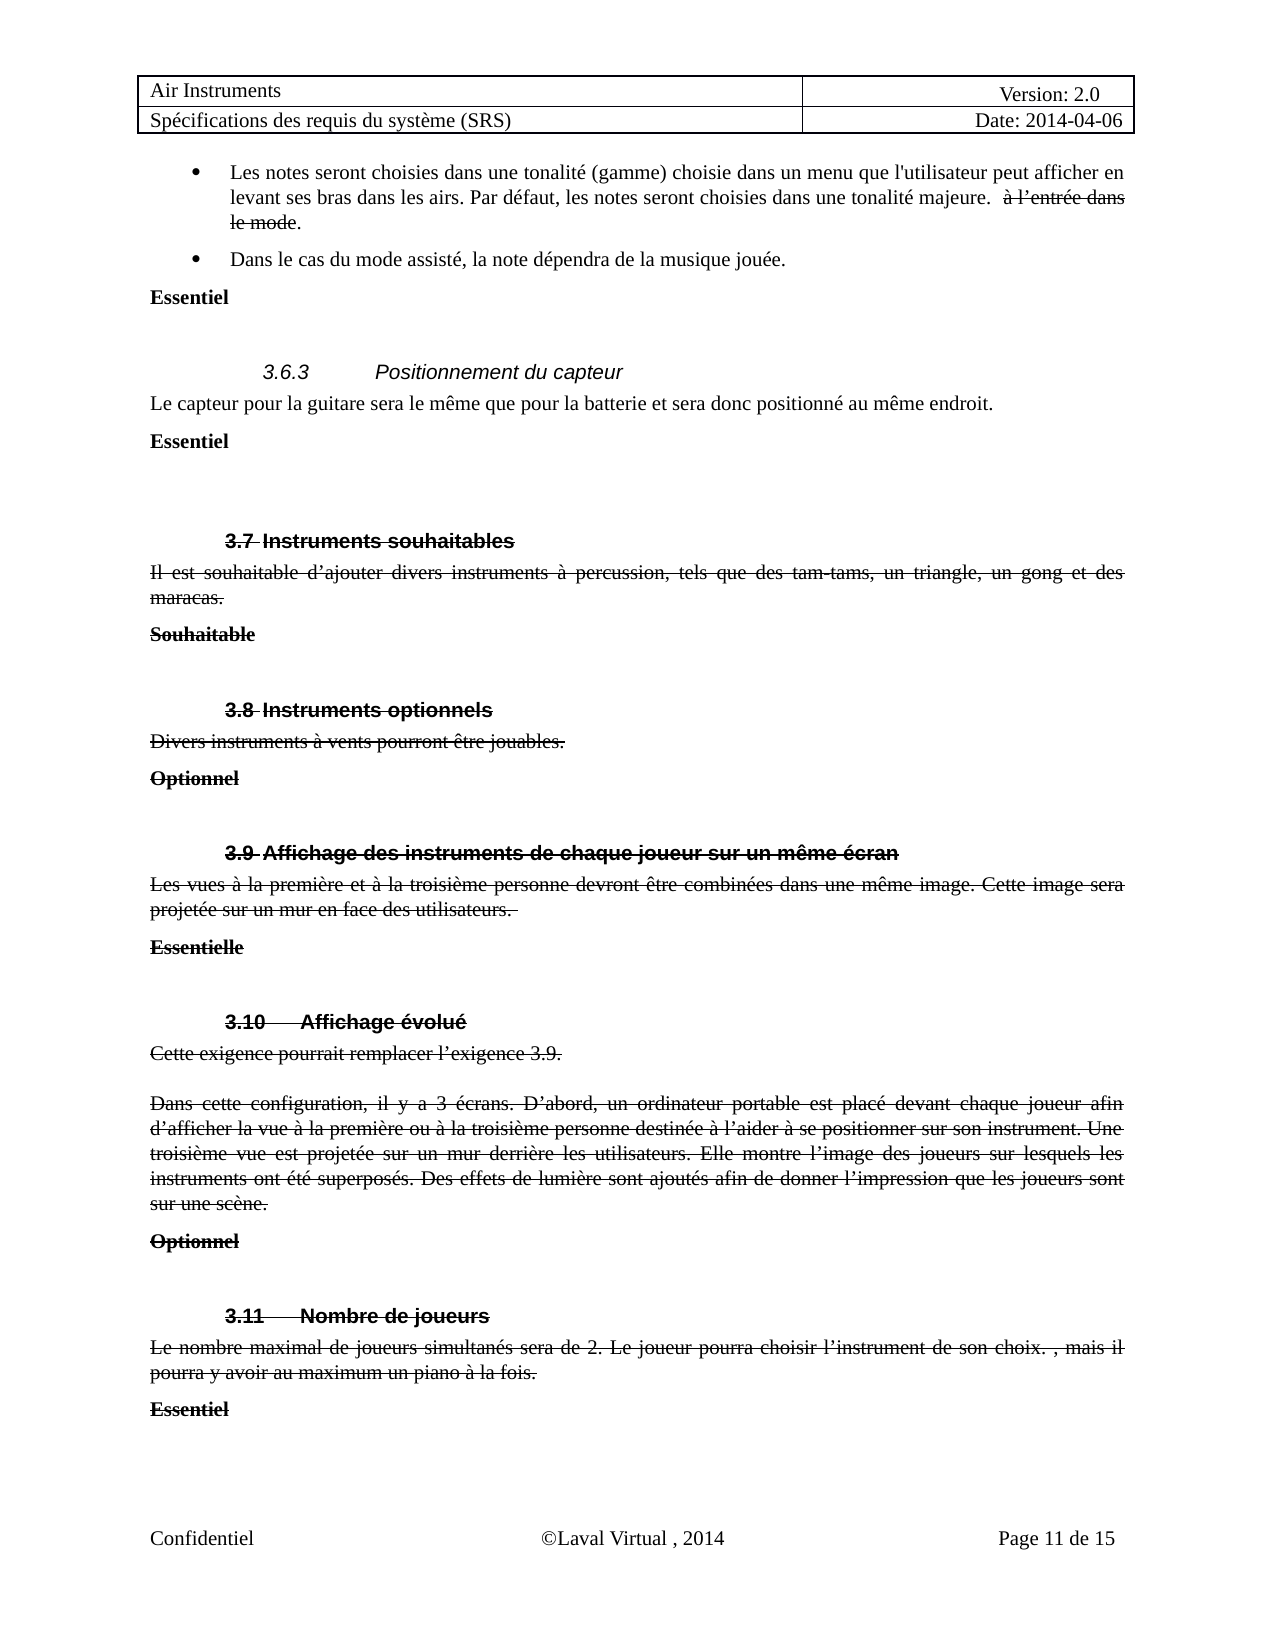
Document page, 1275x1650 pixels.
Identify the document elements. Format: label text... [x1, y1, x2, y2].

text Essentiel [150, 1396, 1125, 1421]
text Essentiel [150, 284, 1125, 309]
subtitle Affichage des instruments de chaque joueur sur un même écran [225, 840, 1125, 865]
subtitle Positionnement du capteur [262, 359, 1125, 384]
text Cette exigence pourrait remplacer l’exigence 3.9. [150, 1040, 1125, 1065]
list Dans le cas du mode assisté, la note dépendra de la musique jouée. [192, 246, 1125, 271]
text Essentiel [150, 428, 1125, 453]
subtitle Affichage évolué [225, 1009, 1125, 1034]
text Dans cette configuration, il y a 3 écrans. D’abord, un ordinateur portable est placé devant chaque joueur afin d’afficher la vue à la première ou à la troisième personne destinée à l’aider à se positionner sur son instrument. Une troisième vue est projetée sur un mur derrière les utilisateurs. Elle montre l’image des joueurs sur lesquels les instruments ont été superposés. Des effets de lumière sont ajoutés afin de donner l’impression que les joueurs sont sur une scène. [150, 1180, 1125, 1215]
text Il est souhaitable d’ajouter divers instruments à percussion, tels que des tam-tams, un triangle, un gong et des maracas. [150, 559, 1125, 573]
text Divers instruments à vents pourront être jouables. [150, 728, 1125, 753]
text Optionnel [150, 765, 1125, 790]
text Le nombre maximal de joueurs simultanés sera de 2. Le joueur pourra choisir l’instrument de son choix. , mais il pourra y avoir au maximum un piano à la fois. [150, 1334, 1125, 1348]
text Les vues à la première et à la troisième personne devront être combinées dans une même image. Cette image sera projetée sur un mur en face des utilisateurs. [150, 886, 1125, 921]
text Optionnel [150, 1228, 1125, 1253]
text Le capteur pour la guitare sera le même que pour la batterie et sera donc positionné au même endroit. [150, 390, 1125, 415]
list Les notes seront choisies dans une tonalité (gamme) choisie dans un menu que l'utilisateur peut afficher en levant ses bras dans les airs. Par défaut, les notes seront choisies dans une tonalité majeure. à l’entrée dans le mode. [192, 159, 1125, 234]
text Essentielle [150, 934, 1125, 959]
text Les vues à la première et à la troisième personne devront être combinées dans une même image. Cette image sera projetée sur un mur en face des utilisateurs. [150, 871, 1125, 885]
subtitle Nombre de joueurs [225, 1303, 1125, 1328]
text Il est souhaitable d’ajouter divers instruments à percussion, tels que des tam-tams, un triangle, un gong et des maracas. [150, 574, 1125, 609]
text Dans cette configuration, il y a 3 écrans. D’abord, un ordinateur portable est placé devant chaque joueur afin d’afficher la vue à la première ou à la troisième personne destinée à l’aider à se positionner sur son instrument. Une troisième vue est projetée sur un mur derrière les utilisateurs. Elle montre l’image des joueurs sur lesquels les instruments ont été superposés. Des effets de lumière sont ajoutés afin de donner l’impression que les joueurs sont sur une scène. [150, 1090, 1125, 1179]
subtitle Instruments optionnels [225, 696, 1125, 721]
text Le nombre maximal de joueurs simultanés sera de 2. Le joueur pourra choisir l’instrument de son choix. , mais il pourra y avoir au maximum un piano à la fois. [150, 1349, 1125, 1384]
text Souhaitable [150, 621, 1125, 646]
subtitle Instruments souhaitables [225, 528, 1125, 553]
